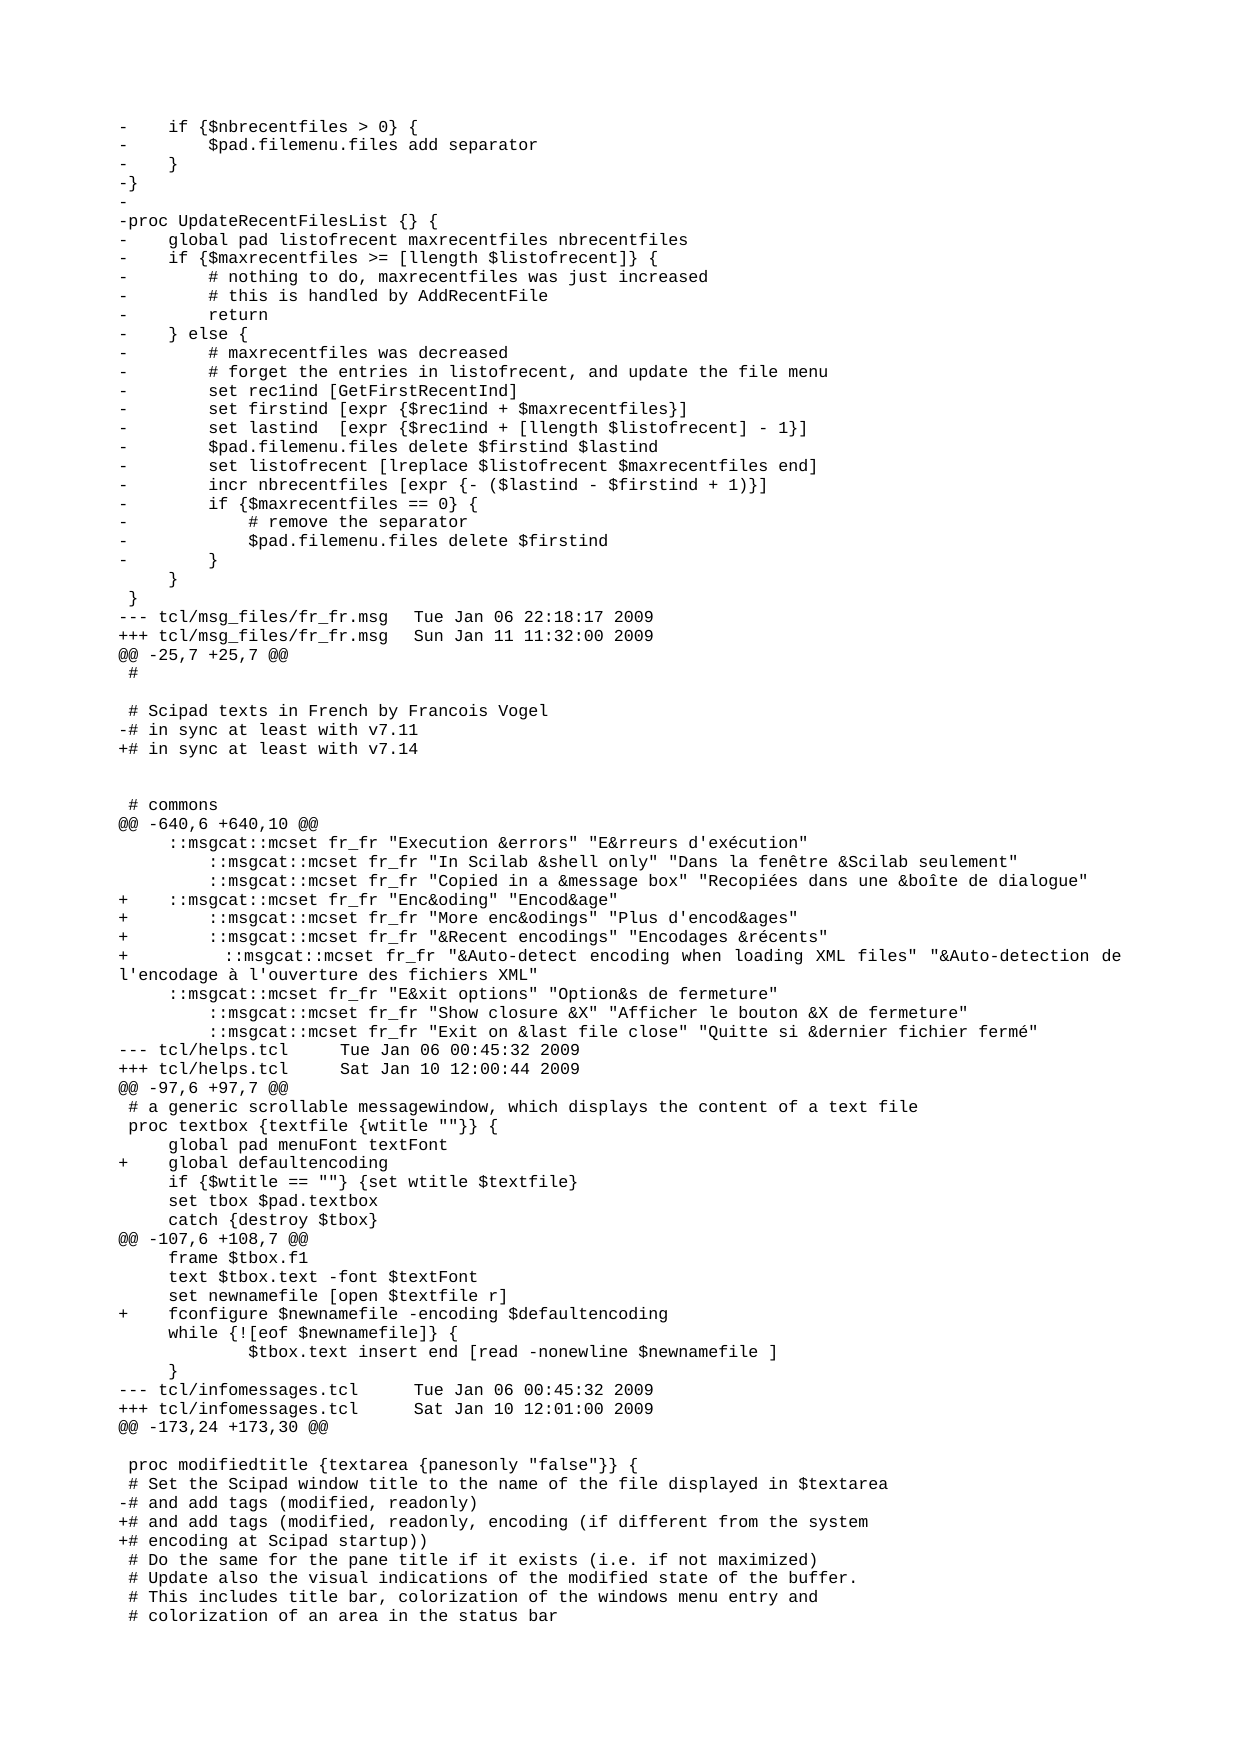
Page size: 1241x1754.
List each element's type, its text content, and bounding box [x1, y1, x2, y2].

text } [118, 571, 1122, 589]
text +# encoding at Scipad startup)) [118, 1532, 1122, 1551]
text # [118, 665, 1122, 684]
text - # nothing to do, maxrecentfiles was just increased [118, 269, 1122, 288]
text +# in sync at least with v7.14 [118, 740, 1122, 759]
text - $pad.filemenu.files delete $firstind $lastind [118, 439, 1122, 457]
text - # this is handled by AddRecentFile [118, 288, 1122, 307]
text # colorization of an area in the status bar [118, 1608, 1122, 1626]
text +++ tcl/helps.tcl Sat Jan 10 12:00:44 2009 [118, 1061, 1122, 1080]
text + ::msgcat::mcset fr_fr "&Recent encodings" "Encodages &récents" [118, 929, 1122, 948]
text ::msgcat::mcset fr_fr "Execution &errors" "E&rreurs d'exécution" [118, 834, 1122, 853]
text +# and add tags (modified, readonly, encoding (if different from the system [118, 1513, 1122, 1532]
text - $pad.filemenu.files delete $firstind [118, 533, 1122, 552]
text global pad menuFont textFont [118, 1136, 1122, 1155]
text - set firstind [expr {$rec1ind + $maxrecentfiles}] [118, 401, 1122, 420]
text + global defaultencoding [118, 1155, 1122, 1174]
text - if {$maxrecentfiles >= [llength $listofrecent]} { [118, 250, 1122, 269]
text + fconfigure $newnamefile -encoding $defaultencoding [118, 1306, 1122, 1325]
text --- tcl/msg_files/fr_fr.msg Tue Jan 06 22:18:17 2009 [118, 608, 1122, 627]
text # This includes title bar, colorization of the windows menu entry and [118, 1589, 1122, 1608]
text text $tbox.text -font $textFont [118, 1268, 1122, 1287]
text - set listofrecent [lreplace $listofrecent $maxrecentfiles end] [118, 457, 1122, 476]
text -proc UpdateRecentFilesList {} { [118, 212, 1122, 231]
text +++ tcl/infomessages.tcl Sat Jan 10 12:01:00 2009 [118, 1400, 1122, 1419]
text catch {destroy $tbox} [118, 1212, 1122, 1231]
text + ::msgcat::mcset fr_fr "More enc&odings" "Plus d'encod&ages" [118, 910, 1122, 929]
text - incr nbrecentfiles [expr {- ($lastind - $firstind + 1)}] [118, 476, 1122, 495]
text @@ -640,6 +640,10 @@ [118, 816, 1122, 834]
text - return [118, 307, 1122, 326]
text # Do the same for the pane title if it exists (i.e. if not maximized) [118, 1551, 1122, 1570]
text - # remove the separator [118, 514, 1122, 533]
text ::msgcat::mcset fr_fr "E&xit options" "Option&s de fermeture" [118, 985, 1122, 1004]
text -# in sync at least with v7.11 [118, 721, 1122, 740]
text @@ -97,6 +97,7 @@ [118, 1080, 1122, 1098]
text + ::msgcat::mcset fr_fr "Enc&oding" "Encod&age" [118, 891, 1122, 910]
text - } [118, 156, 1122, 175]
text - # forget the entries in listofrecent, and update the file menu [118, 363, 1122, 382]
text # Update also the visual indications of the modified state of the buffer. [118, 1570, 1122, 1589]
text ::msgcat::mcset fr_fr "In Scilab &shell only" "Dans la fenêtre &Scilab seulement" [118, 853, 1122, 872]
text } [118, 1362, 1122, 1381]
text - set lastind [expr {$rec1ind + [llength $listofrecent] - 1}] [118, 420, 1122, 439]
text - $pad.filemenu.files add separator [118, 137, 1122, 156]
text } [118, 589, 1122, 608]
text - if {$nbrecentfiles > 0} { [118, 118, 1122, 137]
text while {![eof $newnamefile]} { [118, 1325, 1122, 1344]
text - global pad listofrecent maxrecentfiles nbrecentfiles [118, 231, 1122, 250]
text ::msgcat::mcset fr_fr "Copied in a &message box" "Recopiées dans une &boîte de dialogue" [118, 872, 1122, 891]
text ::msgcat::mcset fr_fr "Exit on &last file close" "Quitte si &dernier fichier fermé" [118, 1023, 1122, 1042]
text - set rec1ind [GetFirstRecentInd] [118, 382, 1122, 401]
text proc modifiedtitle {textarea {panesonly "false"}} { [118, 1457, 1122, 1476]
text - } [118, 552, 1122, 571]
text - # maxrecentfiles was decreased [118, 344, 1122, 363]
text ::msgcat::mcset fr_fr "Show closure &X" "Afficher le bouton &X de fermeture" [118, 1004, 1122, 1023]
text - [118, 193, 1122, 212]
text @@ -25,7 +25,7 @@ [118, 646, 1122, 665]
text # Set the Scipad window title to the name of the file displayed in $textarea [118, 1476, 1122, 1494]
text # a generic scrollable messagewindow, which displays the content of a text file [118, 1098, 1122, 1117]
text --- tcl/infomessages.tcl Tue Jan 06 00:45:32 2009 [118, 1381, 1122, 1400]
text frame $tbox.f1 [118, 1249, 1122, 1268]
text # Scipad texts in French by Francois Vogel [118, 703, 1122, 721]
text @@ -107,6 +108,7 @@ [118, 1231, 1122, 1249]
text --- tcl/helps.tcl Tue Jan 06 00:45:32 2009 [118, 1042, 1122, 1061]
text set tbox $pad.textbox [118, 1193, 1122, 1212]
text -# and add tags (modified, readonly) [118, 1494, 1122, 1513]
text @@ -173,24 +173,30 @@ [118, 1419, 1122, 1438]
text set newnamefile [open $textfile r] [118, 1287, 1122, 1306]
text -} [118, 175, 1122, 193]
text +++ tcl/msg_files/fr_fr.msg Sun Jan 11 11:32:00 2009 [118, 627, 1122, 646]
text if {$wtitle == ""} {set wtitle $textfile} [118, 1174, 1122, 1193]
text - if {$maxrecentfiles == 0} { [118, 495, 1122, 514]
text $tbox.text insert end [read -nonewline $newnamefile ] [118, 1344, 1122, 1362]
text - } else { [118, 326, 1122, 344]
text # commons [118, 797, 1122, 816]
text + ::msgcat::mcset fr_fr "&Auto-detect encoding when loading XML files" "&Auto-detection de l'encodage à l'ouverture des fichiers XML" [118, 948, 1122, 985]
text proc textbox {textfile {wtitle ""}} { [118, 1117, 1122, 1136]
